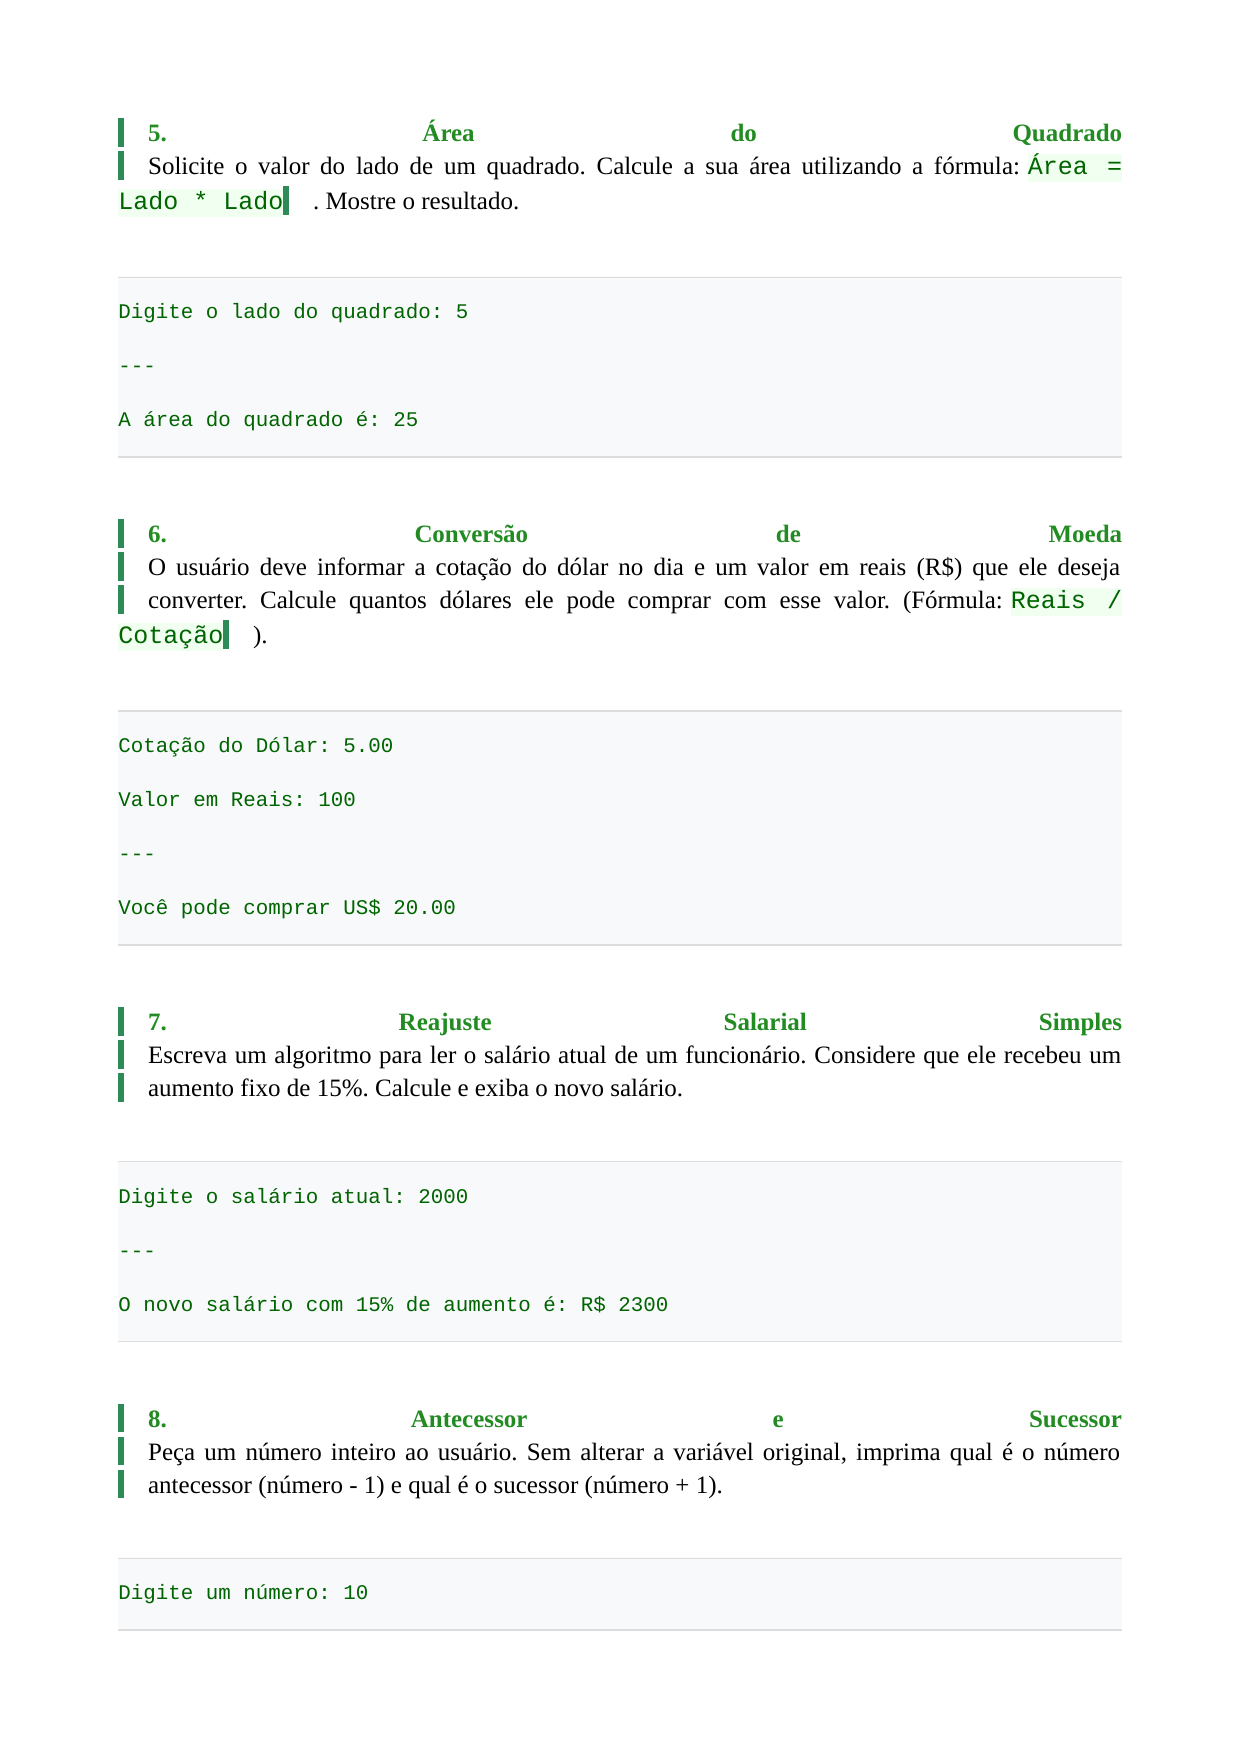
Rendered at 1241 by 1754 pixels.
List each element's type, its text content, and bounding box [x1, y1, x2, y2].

text Digite um número: 10 [118, 1559, 1122, 1629]
text A área do quadrado é: 25 [118, 384, 1122, 456]
text Você pode comprar US$ 20.00 [118, 872, 1122, 944]
text 7. Reajuste Salarial Simples Escreva um algoritmo para ler o salário atual de um funcionário. Considere que ele recebeu um aumento fixo de 15%. Calcule e exiba o novo salário. [118, 1007, 1122, 1102]
text --- [118, 1215, 1122, 1263]
text 6. Conversão de Moeda O usuário deve informar a cotação do dólar no dia e um valor em reais (R$) que ele deseja converter. Calcule quantos dólares ele pode comprar com esse valor. (Fórmula: Reais / Cotação). [118, 519, 1122, 651]
text O novo salário com 15% de aumento é: R$ 2300 [118, 1268, 1122, 1341]
text Cotação do Dólar: 5.00 [118, 712, 1122, 759]
text --- [118, 330, 1122, 379]
text --- [118, 818, 1122, 867]
text Digite o salário atual: 2000 [118, 1162, 1122, 1209]
text 8. Antecessor e Sucessor Peça um número inteiro ao usuário. Sem alterar a variável original, imprima qual é o número antecessor (número - 1) e qual é o sucessor (número + 1). [118, 1404, 1122, 1498]
text Digite o lado do quadrado: 5 [118, 278, 1122, 325]
text Valor em Reais: 100 [118, 764, 1122, 813]
text 5. Área do Quadrado Solicite o valor do lado de um quadrado. Calcule a sua área utilizando a fórmula: Área = Lado * Lado. Mostre o resultado. [118, 118, 1122, 217]
